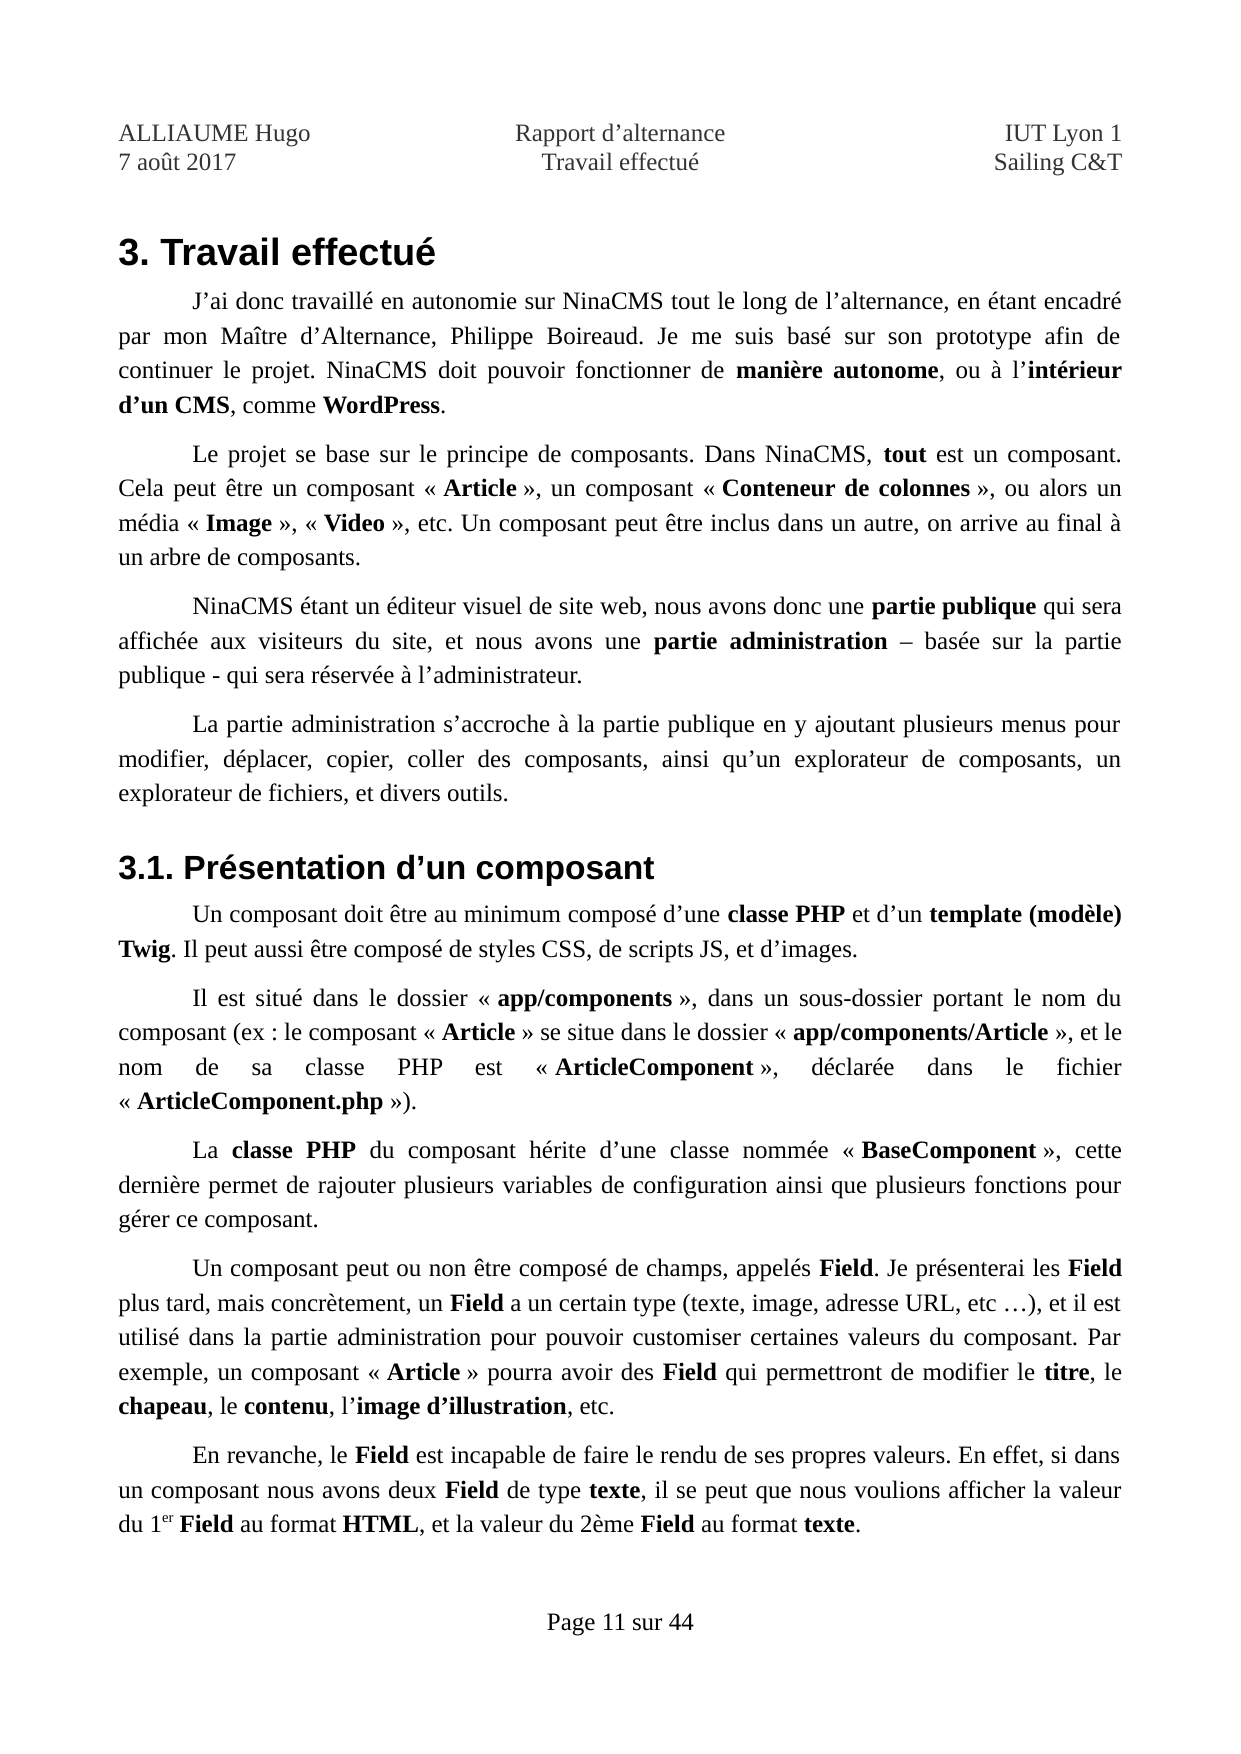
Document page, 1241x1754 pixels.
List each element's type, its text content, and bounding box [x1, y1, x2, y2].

text Il est situé dans le dossier « app/components », dans un sous-dossier portant le nom du composant (ex : le composant « Article » se situe dans le dossier « app/components/Article », et le nom de sa classe PHP est « ArticleComponent », déclarée dans le fichier « ArticleComponent.php »). [118, 983, 1122, 1115]
text NinaCMS étant un éditeur visuel de site web, nous avons donc une partie publique qui sera affichée aux visiteurs du site, et nous avons une partie administration – basée sur la partie publique - qui sera réservée à l’administrateur. [118, 591, 1122, 689]
text J’ai donc travaillé en autonomie sur NinaCMS tout le long de l’alternance, en étant encadré par mon Maître d’Alternance, Philippe Boireaud. Je me suis basé sur son prototype afin de continuer le projet. NinaCMS doit pouvoir fonctionner de manière autonome, ou à l’intérieur d’un CMS, comme WordPress. [118, 286, 1122, 418]
text Le projet se base sur le principe de composants. Dans NinaCMS, tout est un composant. Cela peut être un composant « Article », un composant « Conteneur de colonnes », ou alors un média « Image », « Video », etc. Un composant peut être inclus dans un autre, on arrive au final à un arbre de composants. [118, 439, 1122, 571]
text En revanche, le Field est incapable de faire le rendu de ses propres valeurs. En effet, si dans un composant nous avons deux Field de type texte, il se peut que nous voulions afficher la valeur du 1er Field au format HTML, et la valeur du 2ème Field au format texte. [118, 1440, 1122, 1538]
text La partie administration s’accroche à la partie publique en y ajoutant plusieurs menus pour modifier, déplacer, copier, coller des composants, ainsi qu’un explorateur de composants, un explorateur de fichiers, et divers outils. [118, 709, 1122, 807]
text Un composant peut ou non être composé de champs, appelés Field. Je présenterai les Field plus tard, mais concrètement, un Field a un certain type (texte, image, adresse URL, etc …), et il est utilisé dans la partie administration pour pouvoir customiser certaines valeurs du composant. Par exemple, un composant « Article » pourra avoir des Field qui permettront de modifier le titre, le chapeau, le contenu, l’image d’illustration, etc. [118, 1253, 1122, 1420]
subtitle 3.1. Présentation d’un composant [118, 848, 1122, 887]
text Un composant doit être au minimum composé d’une classe PHP et d’un template (modèle) Twig. Il peut aussi être composé de styles CSS, de scripts JS, et d’images. [118, 899, 1122, 962]
text La classe PHP du composant hérite d’une classe nommée « BaseComponent », cette dernière permet de rajouter plusieurs variables de configuration ainsi que plusieurs fonctions pour gérer ce composant. [118, 1135, 1122, 1233]
subtitle 3. Travail effectué [118, 230, 1122, 274]
